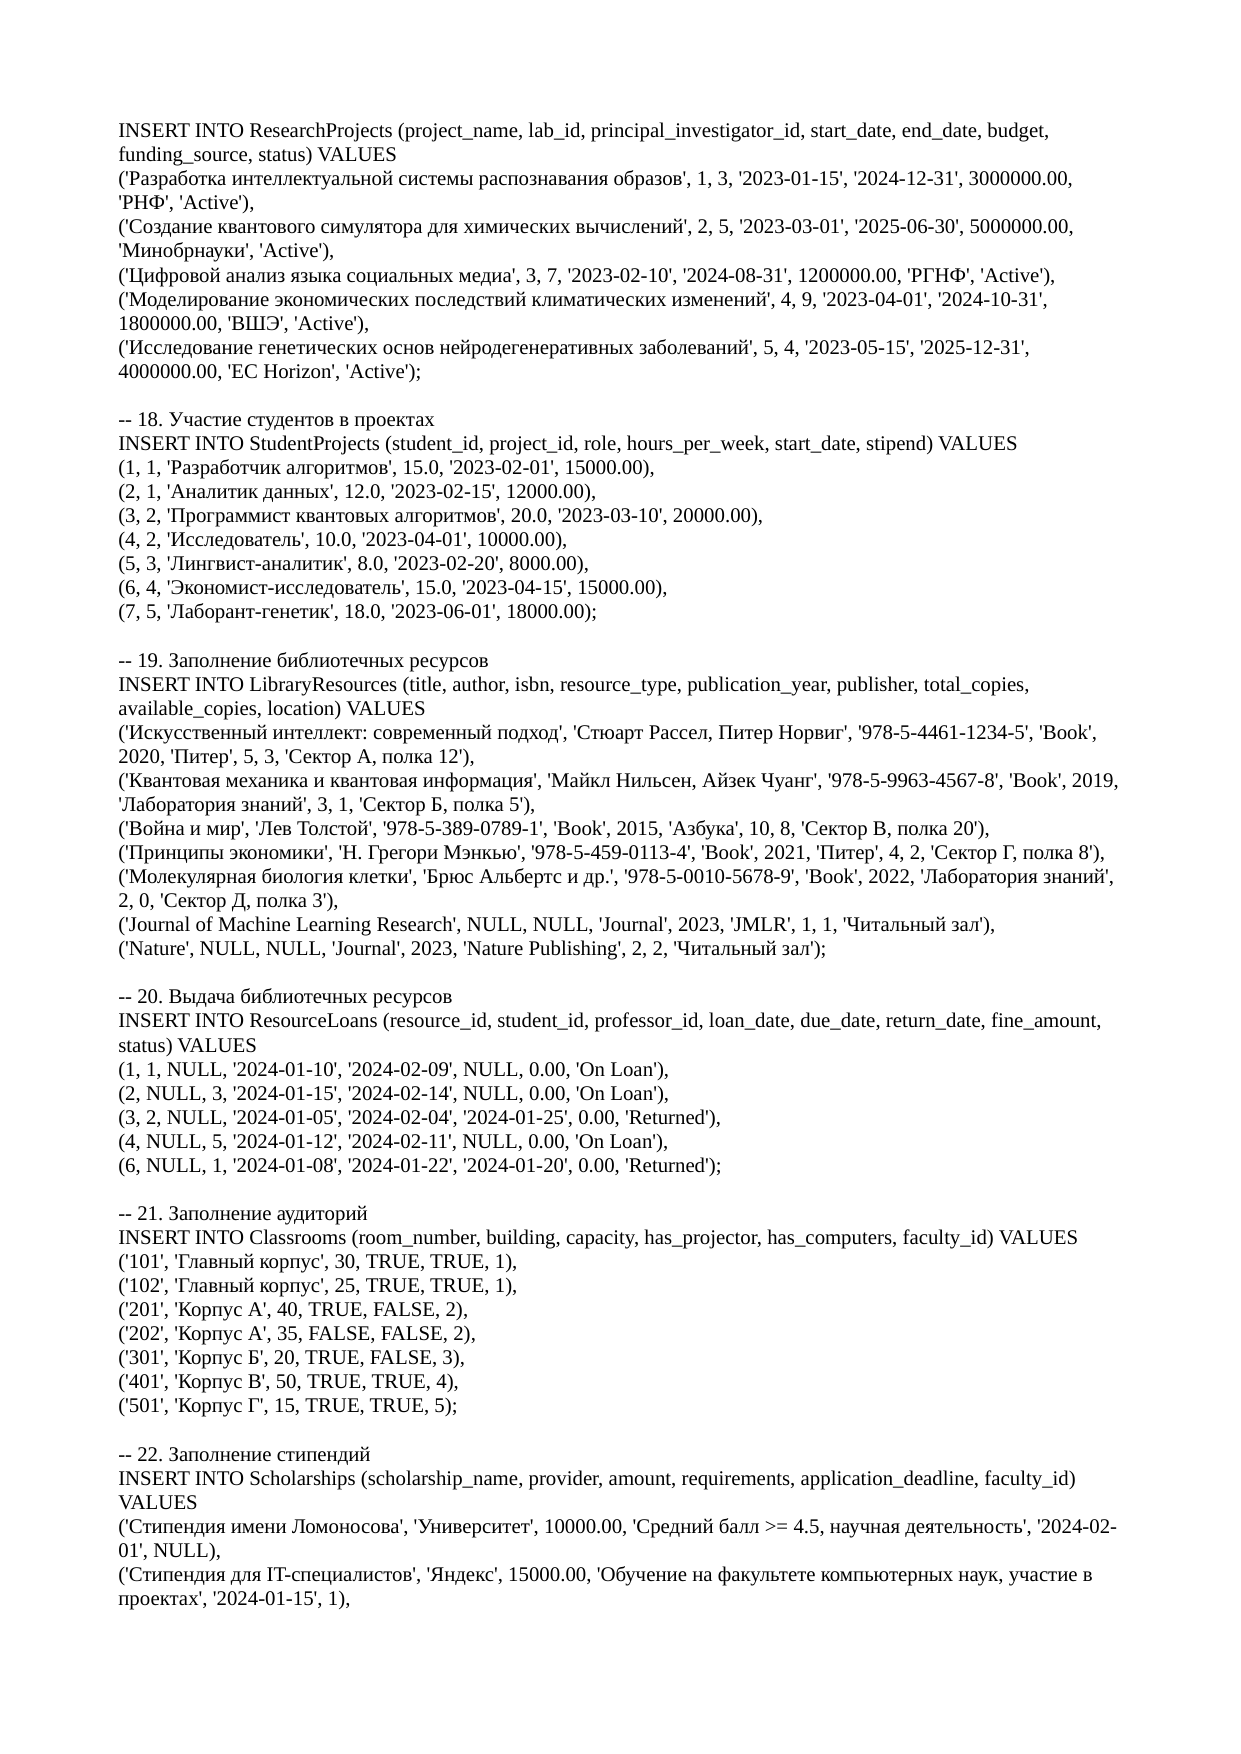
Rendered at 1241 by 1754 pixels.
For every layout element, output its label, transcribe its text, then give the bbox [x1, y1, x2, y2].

text ('Стипендия имени Ломоносова', 'Университет', 10000.00, 'Средний балл >= 4.5, научная деятельность', '2024-02-01', NULL), [118, 1514, 1122, 1562]
text ('Цифровой анализ языка социальных медиа', 3, 7, '2023-02-10', '2024-08-31', 1200000.00, 'РГНФ', 'Active'), [118, 262, 1122, 287]
text ('101', 'Главный корпус', 30, TRUE, TRUE, 1), [118, 1249, 1122, 1273]
text (1, 1, NULL, '2024-01-10', '2024-02-09', NULL, 0.00, 'On Loan'), [118, 1057, 1122, 1081]
text INSERT INTO Classrooms (room_number, building, capacity, has_projector, has_computers, faculty_id) VALUES [118, 1225, 1122, 1249]
text -- 19. Заполнение библиотечных ресурсов [118, 647, 1122, 672]
text ('Создание квантового симулятора для химических вычислений', 2, 5, '2023-03-01', '2025-06-30', 5000000.00, 'Минобрнауки', 'Active'), [118, 214, 1122, 262]
text INSERT INTO LibraryResources (title, author, isbn, resource_type, publication_year, publisher, total_copies, available_copies, location) VALUES [118, 672, 1122, 720]
text (1, 1, 'Разработчик алгоритмов', 15.0, '2023-02-01', 15000.00), [118, 455, 1122, 479]
text (6, NULL, 1, '2024-01-08', '2024-01-22', '2024-01-20', 0.00, 'Returned'); [118, 1153, 1122, 1177]
text (7, 5, 'Лаборант-генетик', 18.0, '2023-06-01', 18000.00); [118, 599, 1122, 623]
text ('Квантовая механика и квантовая информация', 'Майкл Нильсен, Айзек Чуанг', '978-5-9963-4567-8', 'Book', 2019, 'Лаборатория знаний', 3, 1, 'Сектор Б, полка 5'), [118, 768, 1122, 816]
text INSERT INTO ResearchProjects (project_name, lab_id, principal_investigator_id, start_date, end_date, budget, funding_source, status) VALUES [118, 118, 1122, 166]
text -- 20. Выдача библиотечных ресурсов [118, 984, 1122, 1008]
text ('Разработка интеллектуальной системы распознавания образов', 1, 3, '2023-01-15', '2024-12-31', 3000000.00, 'РНФ', 'Active'), [118, 166, 1122, 214]
text INSERT INTO Scholarships (scholarship_name, provider, amount, requirements, application_deadline, faculty_id) VALUES [118, 1466, 1122, 1514]
text ('202', 'Корпус А', 35, FALSE, FALSE, 2), [118, 1321, 1122, 1345]
text INSERT INTO StudentProjects (student_id, project_id, role, hours_per_week, start_date, stipend) VALUES [118, 431, 1122, 455]
text INSERT INTO ResourceLoans (resource_id, student_id, professor_id, loan_date, due_date, return_date, fine_amount, status) VALUES [118, 1008, 1122, 1057]
text (4, 2, 'Исследователь', 10.0, '2023-04-01', 10000.00), [118, 527, 1122, 551]
text ('301', 'Корпус Б', 20, TRUE, FALSE, 3), [118, 1345, 1122, 1369]
text ('201', 'Корпус А', 40, TRUE, FALSE, 2), [118, 1297, 1122, 1321]
text ('501', 'Корпус Г', 15, TRUE, TRUE, 5); [118, 1393, 1122, 1417]
text -- 21. Заполнение аудиторий [118, 1201, 1122, 1225]
text (5, 3, 'Лингвист-аналитик', 8.0, '2023-02-20', 8000.00), [118, 551, 1122, 575]
text (3, 2, 'Программист квантовых алгоритмов', 20.0, '2023-03-10', 20000.00), [118, 503, 1122, 527]
text -- 22. Заполнение стипендий [118, 1442, 1122, 1466]
text (2, 1, 'Аналитик данных', 12.0, '2023-02-15', 12000.00), [118, 479, 1122, 503]
text ('Искусственный интеллект: современный подход', 'Стюарт Рассел, Питер Норвиг', '978-5-4461-1234-5', 'Book', 2020, 'Питер', 5, 3, 'Сектор А, полка 12'), [118, 720, 1122, 768]
text ('Исследование генетических основ нейродегенеративных заболеваний', 5, 4, '2023-05-15', '2025-12-31', 4000000.00, 'ЕС Horizon', 'Active'); [118, 335, 1122, 383]
text (4, NULL, 5, '2024-01-12', '2024-02-11', NULL, 0.00, 'On Loan'), [118, 1129, 1122, 1153]
text ('Война и мир', 'Лев Толстой', '978-5-389-0789-1', 'Book', 2015, 'Азбука', 10, 8, 'Сектор В, полка 20'), [118, 816, 1122, 840]
text -- 18. Участие студентов в проектах [118, 407, 1122, 431]
text (3, 2, NULL, '2024-01-05', '2024-02-04', '2024-01-25', 0.00, 'Returned'), [118, 1105, 1122, 1129]
text ('401', 'Корпус В', 50, TRUE, TRUE, 4), [118, 1369, 1122, 1393]
text ('Принципы экономики', 'Н. Грегори Мэнкью', '978-5-459-0113-4', 'Book', 2021, 'Питер', 4, 2, 'Сектор Г, полка 8'), [118, 840, 1122, 864]
text (6, 4, 'Экономист-исследователь', 15.0, '2023-04-15', 15000.00), [118, 575, 1122, 599]
text ('Молекулярная биология клетки', 'Брюс Альбертс и др.', '978-5-0010-5678-9', 'Book', 2022, 'Лаборатория знаний', 2, 0, 'Сектор Д, полка 3'), [118, 864, 1122, 912]
text ('Стипендия для IT-специалистов', 'Яндекс', 15000.00, 'Обучение на факультете компьютерных наук, участие в проектах', '2024-01-15', 1), [118, 1562, 1122, 1610]
text ('Journal of Machine Learning Research', NULL, NULL, 'Journal', 2023, 'JMLR', 1, 1, 'Читальный зал'), [118, 912, 1122, 936]
text (2, NULL, 3, '2024-01-15', '2024-02-14', NULL, 0.00, 'On Loan'), [118, 1081, 1122, 1105]
text ('Nature', NULL, NULL, 'Journal', 2023, 'Nature Publishing', 2, 2, 'Читальный зал'); [118, 936, 1122, 960]
text ('102', 'Главный корпус', 25, TRUE, TRUE, 1), [118, 1273, 1122, 1297]
text ('Моделирование экономических последствий климатических изменений', 4, 9, '2023-04-01', '2024-10-31', 1800000.00, 'ВШЭ', 'Active'), [118, 287, 1122, 335]
